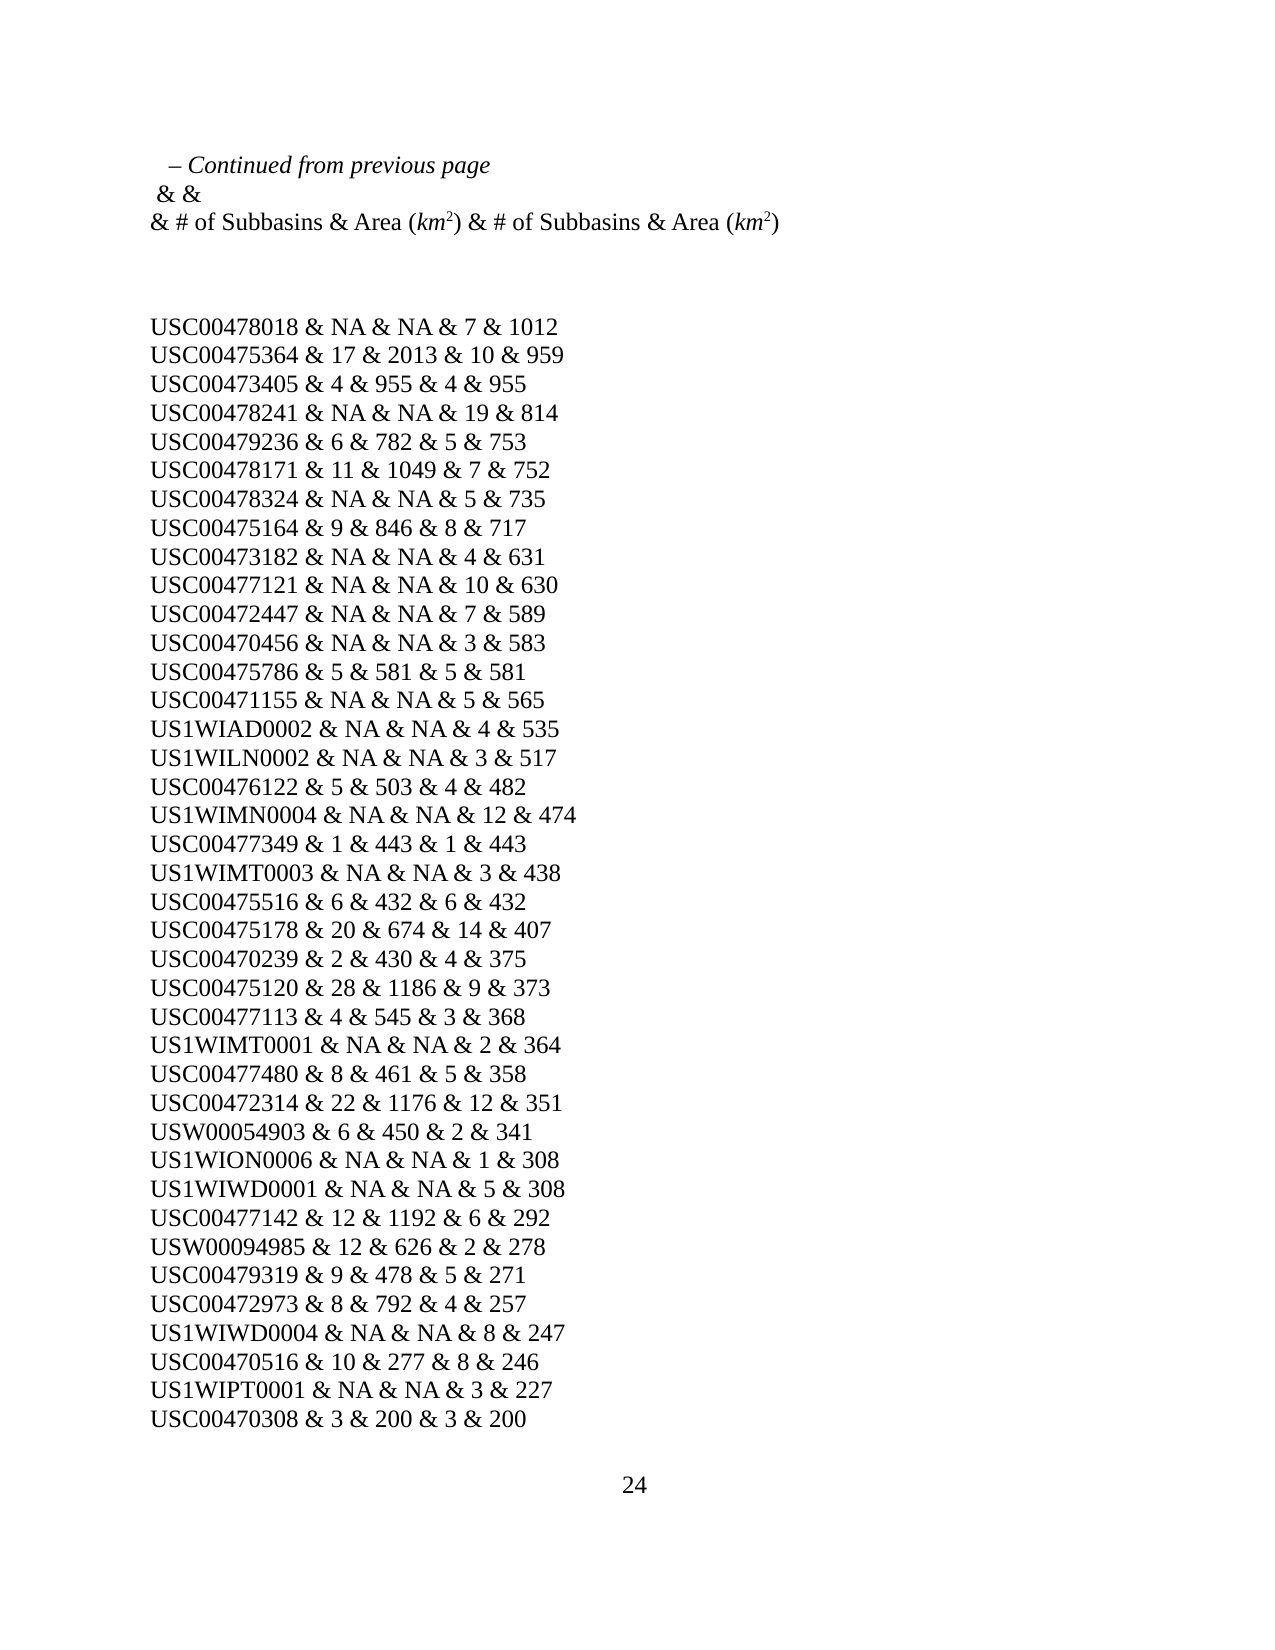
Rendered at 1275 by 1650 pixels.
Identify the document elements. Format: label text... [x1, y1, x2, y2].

text – Continued from previous page & & & # of Subbasins & Area (km2) & # of Subbasins & Area (km2) [150, 150, 1125, 294]
text USC00478018 & NA & NA & 7 & 1012 USC00475364 & 17 & 2013 & 10 & 959 USC00473405 & 4 & 955 & 4 & 955 USC00478241 & NA & NA & 19 & 814 USC00479236 & 6 & 782 & 5 & 753 USC00478171 & 11 & 1049 & 7 & 752 USC00478324 & NA & NA & 5 & 735 USC00475164 & 9 & 846 & 8 & 717 USC00473182 & NA & NA & 4 & 631 USC00477121 & NA & NA & 10 & 630 USC00472447 & NA & NA & 7 & 589 USC00470456 & NA & NA & 3 & 583 USC00475786 & 5 & 581 & 5 & 581 USC00471155 & NA & NA & 5 & 565 US1WIAD0002 & NA & NA & 4 & 535 US1WILN0002 & NA & NA & 3 & 517 USC00476122 & 5 & 503 & 4 & 482 US1WIMN0004 & NA & NA & 12 & 474 USC00477349 & 1 & 443 & 1 & 443 US1WIMT0003 & NA & NA & 3 & 438 USC00475516 & 6 & 432 & 6 & 432 USC00475178 & 20 & 674 & 14 & 407 USC00470239 & 2 & 430 & 4 & 375 USC00475120 & 28 & 1186 & 9 & 373 USC00477113 & 4 & 545 & 3 & 368 US1WIMT0001 & NA & NA & 2 & 364 USC00477480 & 8 & 461 & 5 & 358 USC00472314 & 22 & 1176 & 12 & 351 USW00054903 & 6 & 450 & 2 & 341 US1WION0006 & NA & NA & 1 & 308 US1WIWD0001 & NA & NA & 5 & 308 USC00477142 & 12 & 1192 & 6 & 292 USW00094985 & 12 & 626 & 2 & 278 USC00479319 & 9 & 478 & 5 & 271 USC00472973 & 8 & 792 & 4 & 257 US1WIWD0004 & NA & NA & 8 & 247 USC00470516 & 10 & 277 & 8 & 246 US1WIPT0001 & NA & NA & 3 & 227 USC00470308 & 3 & 200 & 3 & 200 [150, 312, 1125, 1433]
